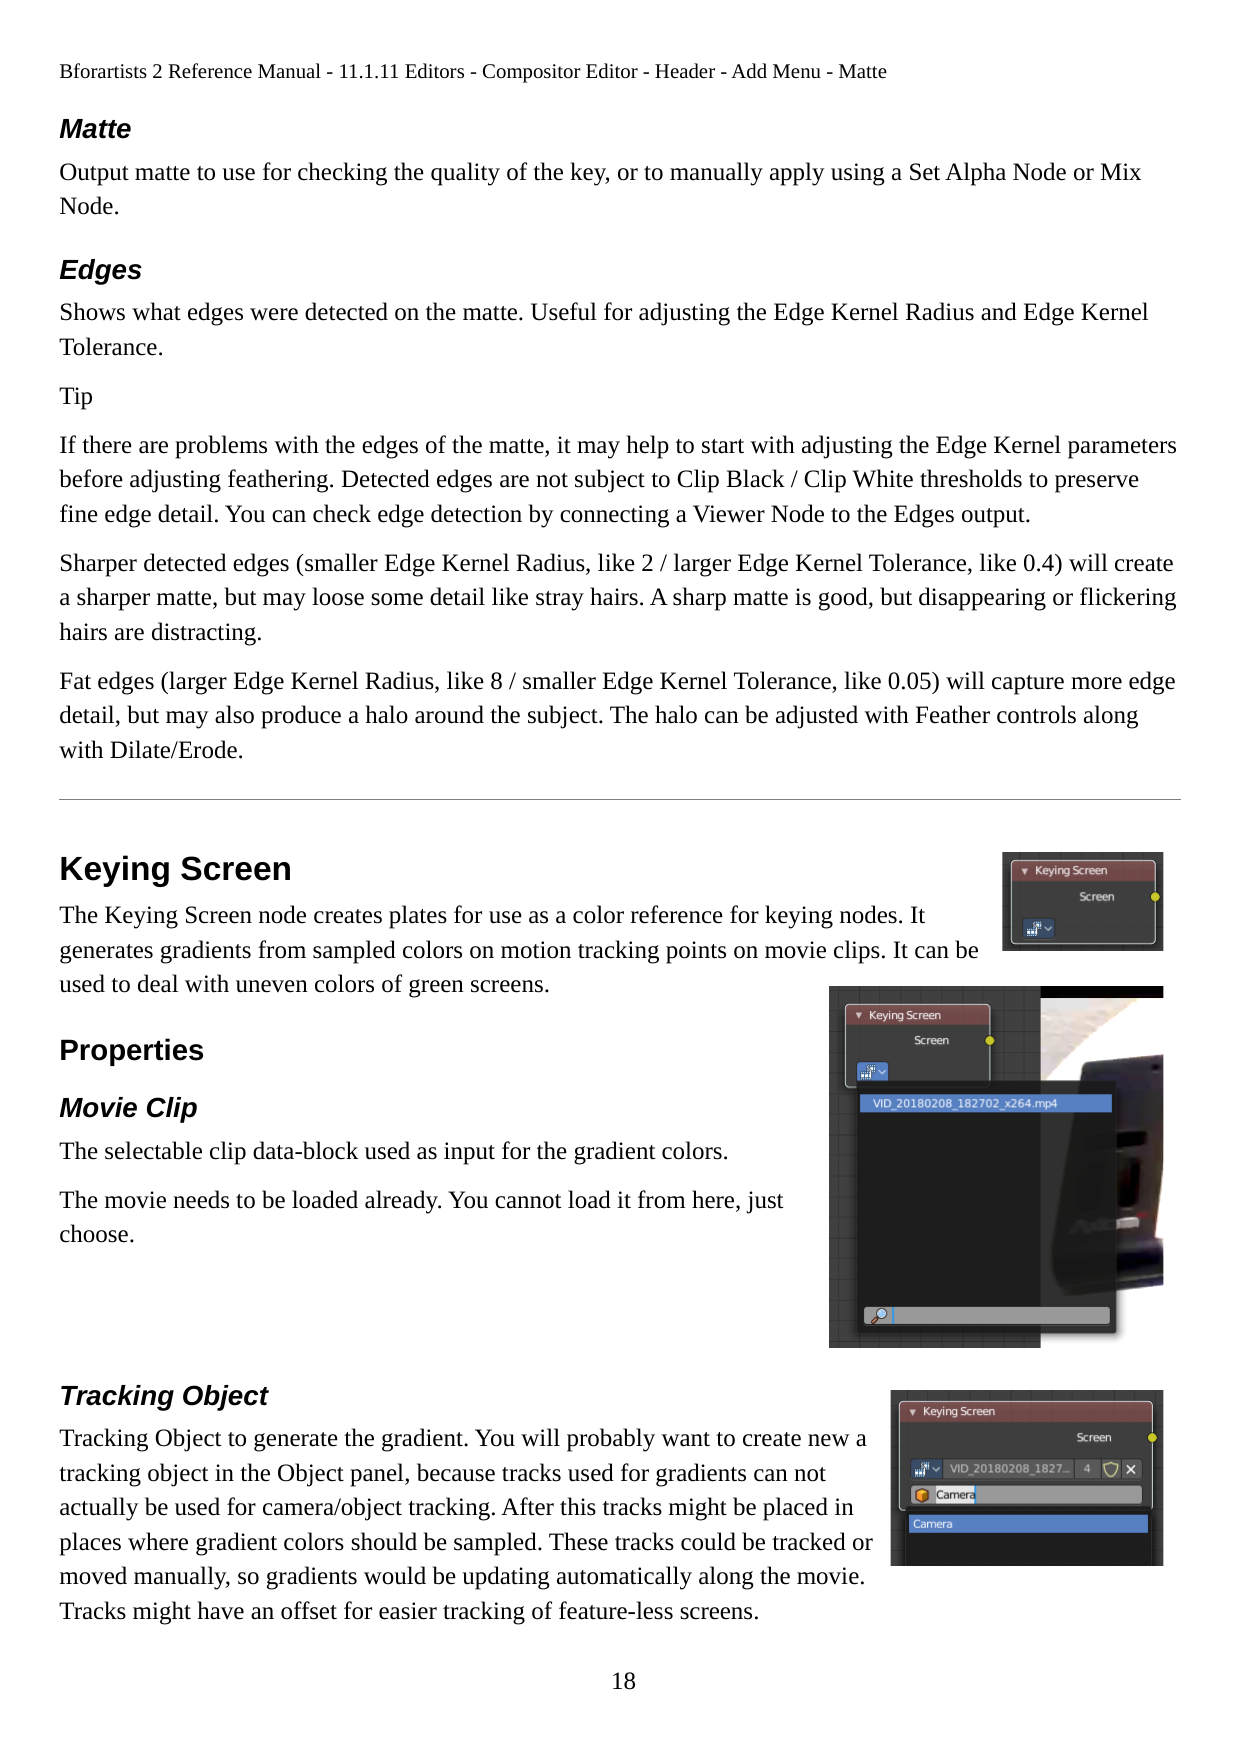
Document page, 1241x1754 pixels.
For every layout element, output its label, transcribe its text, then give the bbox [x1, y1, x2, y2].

subtitle Tracking Object [59, 1379, 1181, 1411]
subtitle Properties [59, 1033, 829, 1067]
text Output matte to use for checking the quality of the key, or to manually apply using a Set Alpha Node or Mix Node. [59, 157, 1181, 220]
subtitle Edges [59, 253, 1181, 285]
text Sharper detected edges (smaller Edge Kernel Radius, like 2 / larger Edge Kernel Tolerance, like 0.4) will create a sharper matte, but may loose some detail like stray hairs. A sharp matte is good, but disappearing or flickering hairs are distracting. [59, 548, 1181, 646]
text Tracking Object to generate the gradient. You will probably want to create new a tracking object in the Object panel, because tracks used for gradients can not actually be used for camera/object tracking. After this tracks might be placed in places where gradient colors should be sampled. These tracks could be tracked or moved manually, so gradients would be updating automatically along the movie. Tracks might have an offset for easier tracking of feature-less screens. [59, 1423, 1181, 1625]
text Shows what edges were detected on the matte. Useful for adjusting the Edge Kernel Radius and Edge Kernel Tolerance. [59, 297, 1181, 361]
text The movie needs to be loaded already. You cannot load it from here, just choose. [59, 1185, 829, 1248]
text Tip [59, 381, 1181, 410]
text The Keying Screen node creates plates for use as a color reference for keying nodes. It generates gradients from sampled colors on motion tracking points on movie clips. It can be used to deal with uneven colors of green screens. [59, 900, 1181, 998]
subtitle Keying Screen [59, 849, 1181, 888]
subtitle Movie Clip [59, 1092, 829, 1123]
picture [890, 1390, 1164, 1566]
subtitle [1164, 1092, 1181, 1123]
picture [829, 986, 1164, 1348]
text The selectable clip data-block used as input for the gradient colors. [59, 1136, 829, 1165]
subtitle [1164, 1033, 1181, 1067]
text If there are problems with the edges of the matte, it may help to start with adjusting the Edge Kernel parameters before adjusting feathering. Detected edges are not subject to Clip Black / Clip White thresholds to preserve fine edge detail. You can check edge detection by connecting a Viewer Node to the Edges output. [59, 430, 1181, 528]
picture [1002, 852, 1164, 951]
text Fat edges (larger Edge Kernel Radius, like 8 / smaller Edge Kernel Tolerance, like 0.05) will capture more edge detail, but may also produce a halo around the subject. The halo can be adjusted with Feather controls along with Dilate/Erode. [59, 666, 1181, 764]
subtitle Matte [59, 113, 1181, 144]
